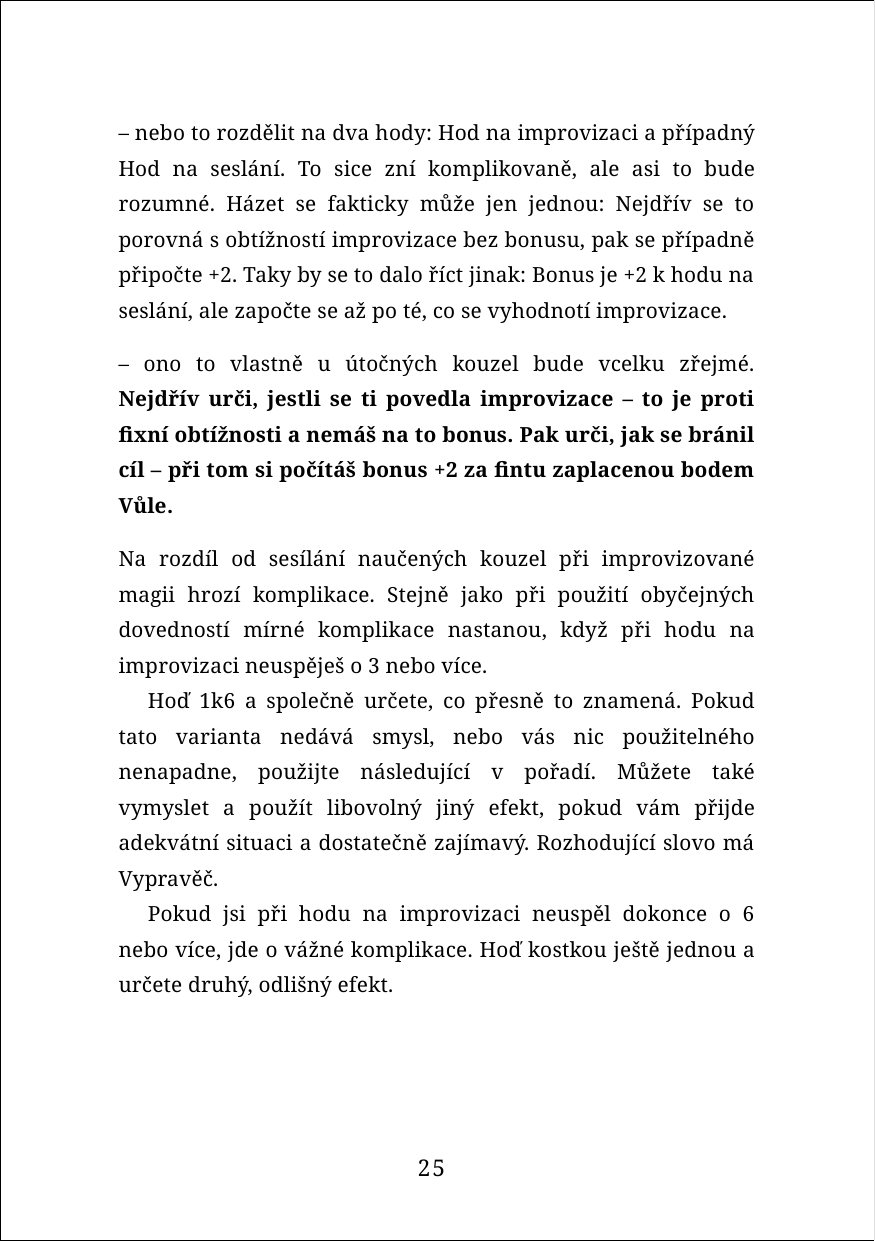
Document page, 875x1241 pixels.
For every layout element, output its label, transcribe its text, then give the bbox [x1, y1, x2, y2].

text – nebo to rozdělit na dva hody: Hod na improvizaci a případný Hod na seslání. To sice zní komplikovaně, ale asi to bude rozumné. Házet se fakticky může jen jednou: Nejdřív se to porovná s obtížností improvizace bez bonusu, pak se případně připočte +2. Taky by se to dalo říct jinak: Bonus je +2 k hodu na seslání, ale započte se až po té, co se vyhodnotí improvizace. [118, 118, 756, 324]
text – ono to vlastně u útočných kouzel bude vcelku zřejmé. Nejdřív urči, jestli se ti povedla improvizace – to je proti fixní obtížnosti a nemáš na to bonus. Pak urči, jak se bránil cíl – při tom si počítáš bonus +2 za fintu zaplacenou bodem Vůle. [118, 349, 756, 519]
text Na rozdíl od sesílání naučených kouzel při improvizované magii hrozí komplikace. Stejně jako při použití obyčejných dovedností mírné komplikace nastanou, když při hodu na improvizaci neuspěješ o 3 nebo více. Hoď 1k6 a společně určete, co přesně to znamená. Pokud tato varianta nedává smysl, nebo vás nic použitelného nenapadne, použijte následující v pořadí. Můžete také vymyslet a použít libovolný jiný efekt, pokud vám přijde adekvátní situaci a dostatečně zajímavý. Rozhodující slovo má Vypravěč. Pokud jsi při hodu na improvizaci neuspěl dokonce o 6 nebo více, jde o vážné komplikace. Hoď kostkou ještě jednou a určete druhý, odlišný efekt. [118, 544, 756, 999]
